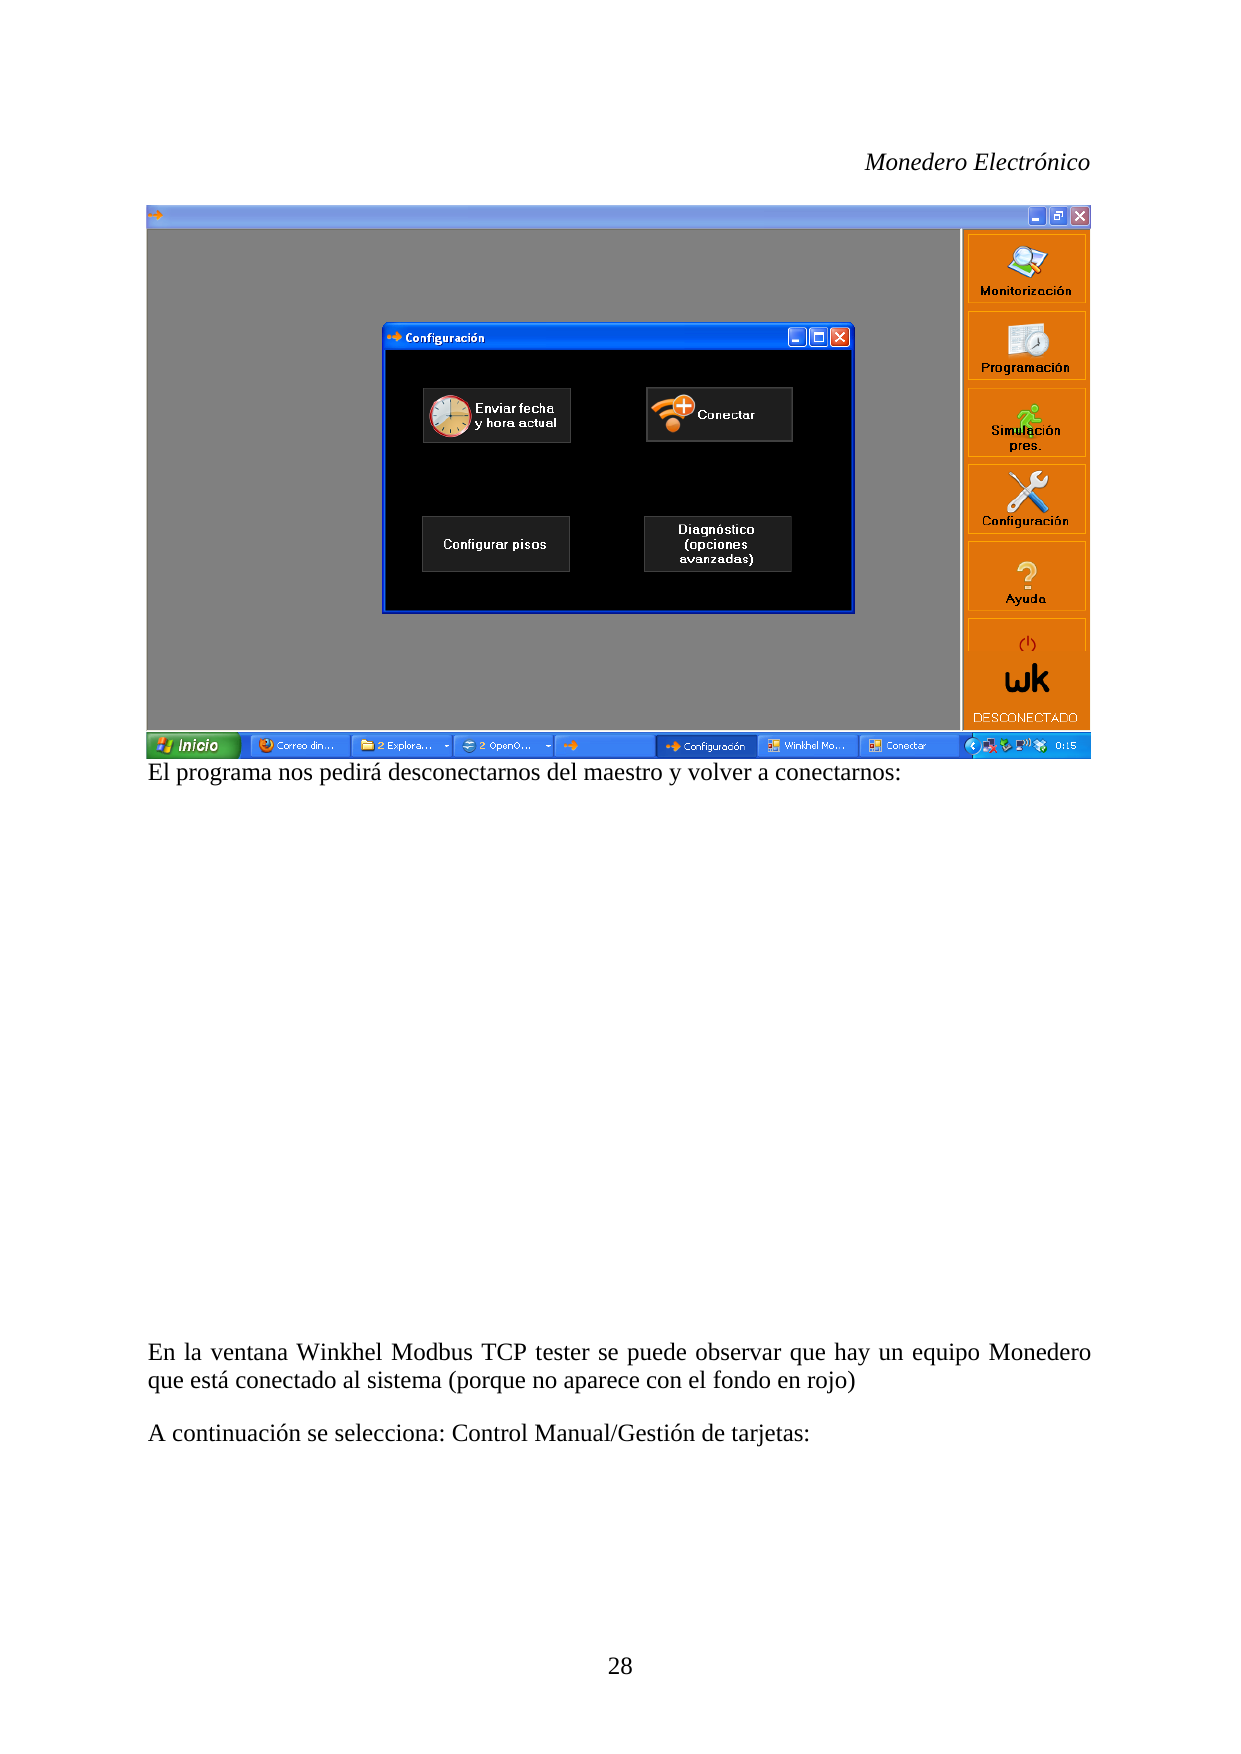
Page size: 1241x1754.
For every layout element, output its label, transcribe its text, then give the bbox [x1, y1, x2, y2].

text A continuación se selecciona: Control Manual/Gestión de tarjetas: [148, 1419, 1092, 1446]
picture [146, 205, 1091, 759]
text En la ventana Winkhel Modbus TCP tester se puede observar que hay un equipo Monedero que está conectado al sistema (porque no aparece con el fondo en rojo) [148, 1338, 1092, 1394]
text El programa nos pedirá desconectarnos del maestro y volver a conectarnos: [148, 205, 1092, 786]
